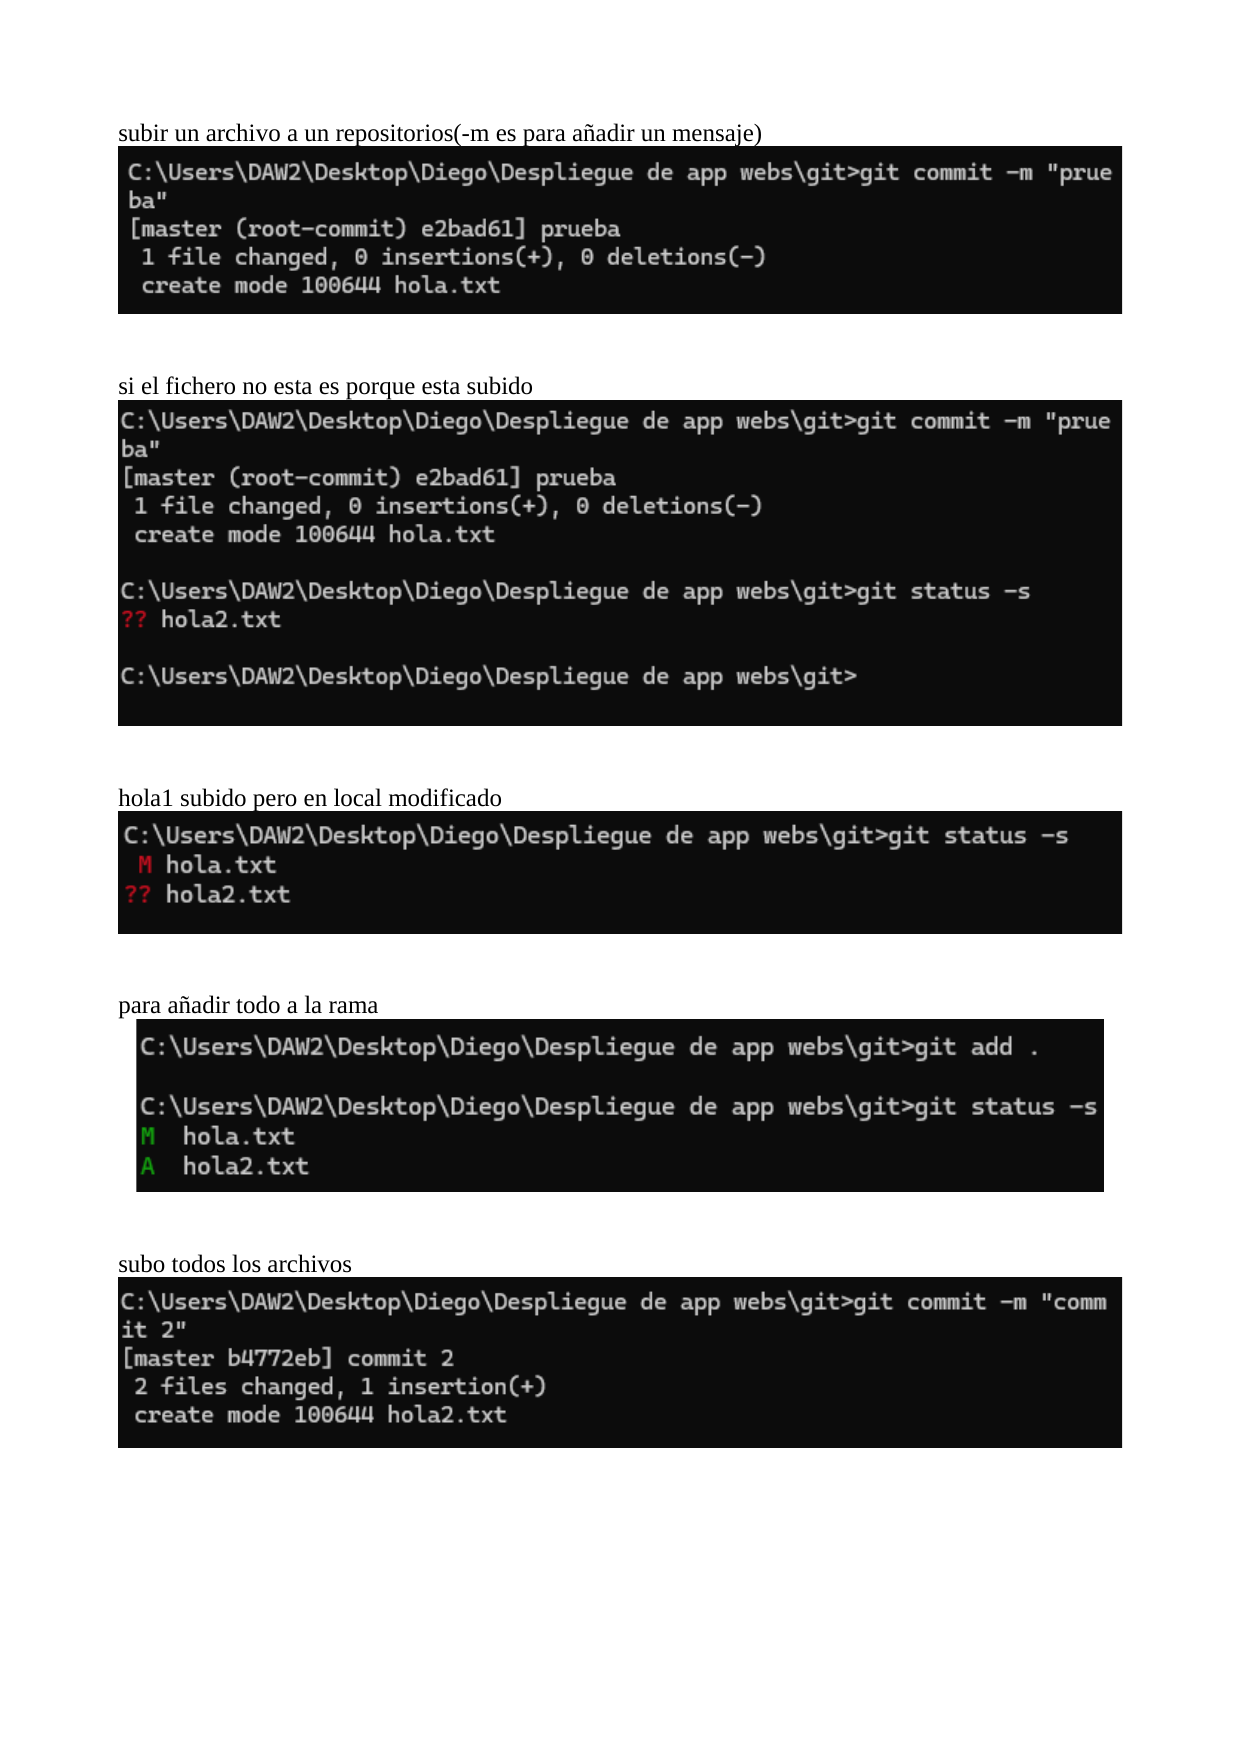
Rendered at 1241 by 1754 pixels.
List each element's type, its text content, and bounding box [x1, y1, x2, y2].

picture [118, 1277, 1123, 1448]
picture [118, 811, 1123, 934]
picture [136, 1019, 1104, 1192]
text hola1 subido pero en local modificado [118, 783, 1122, 811]
picture [118, 400, 1123, 726]
text para añadir todo a la rama [118, 991, 1122, 1019]
text si el fichero no esta es porque esta subido [118, 371, 1122, 400]
text subir un archivo a un repositorios(-m es para añadir un mensaje) [118, 118, 1122, 146]
text subo todos los archivos [118, 1249, 1122, 1277]
picture [118, 146, 1123, 314]
